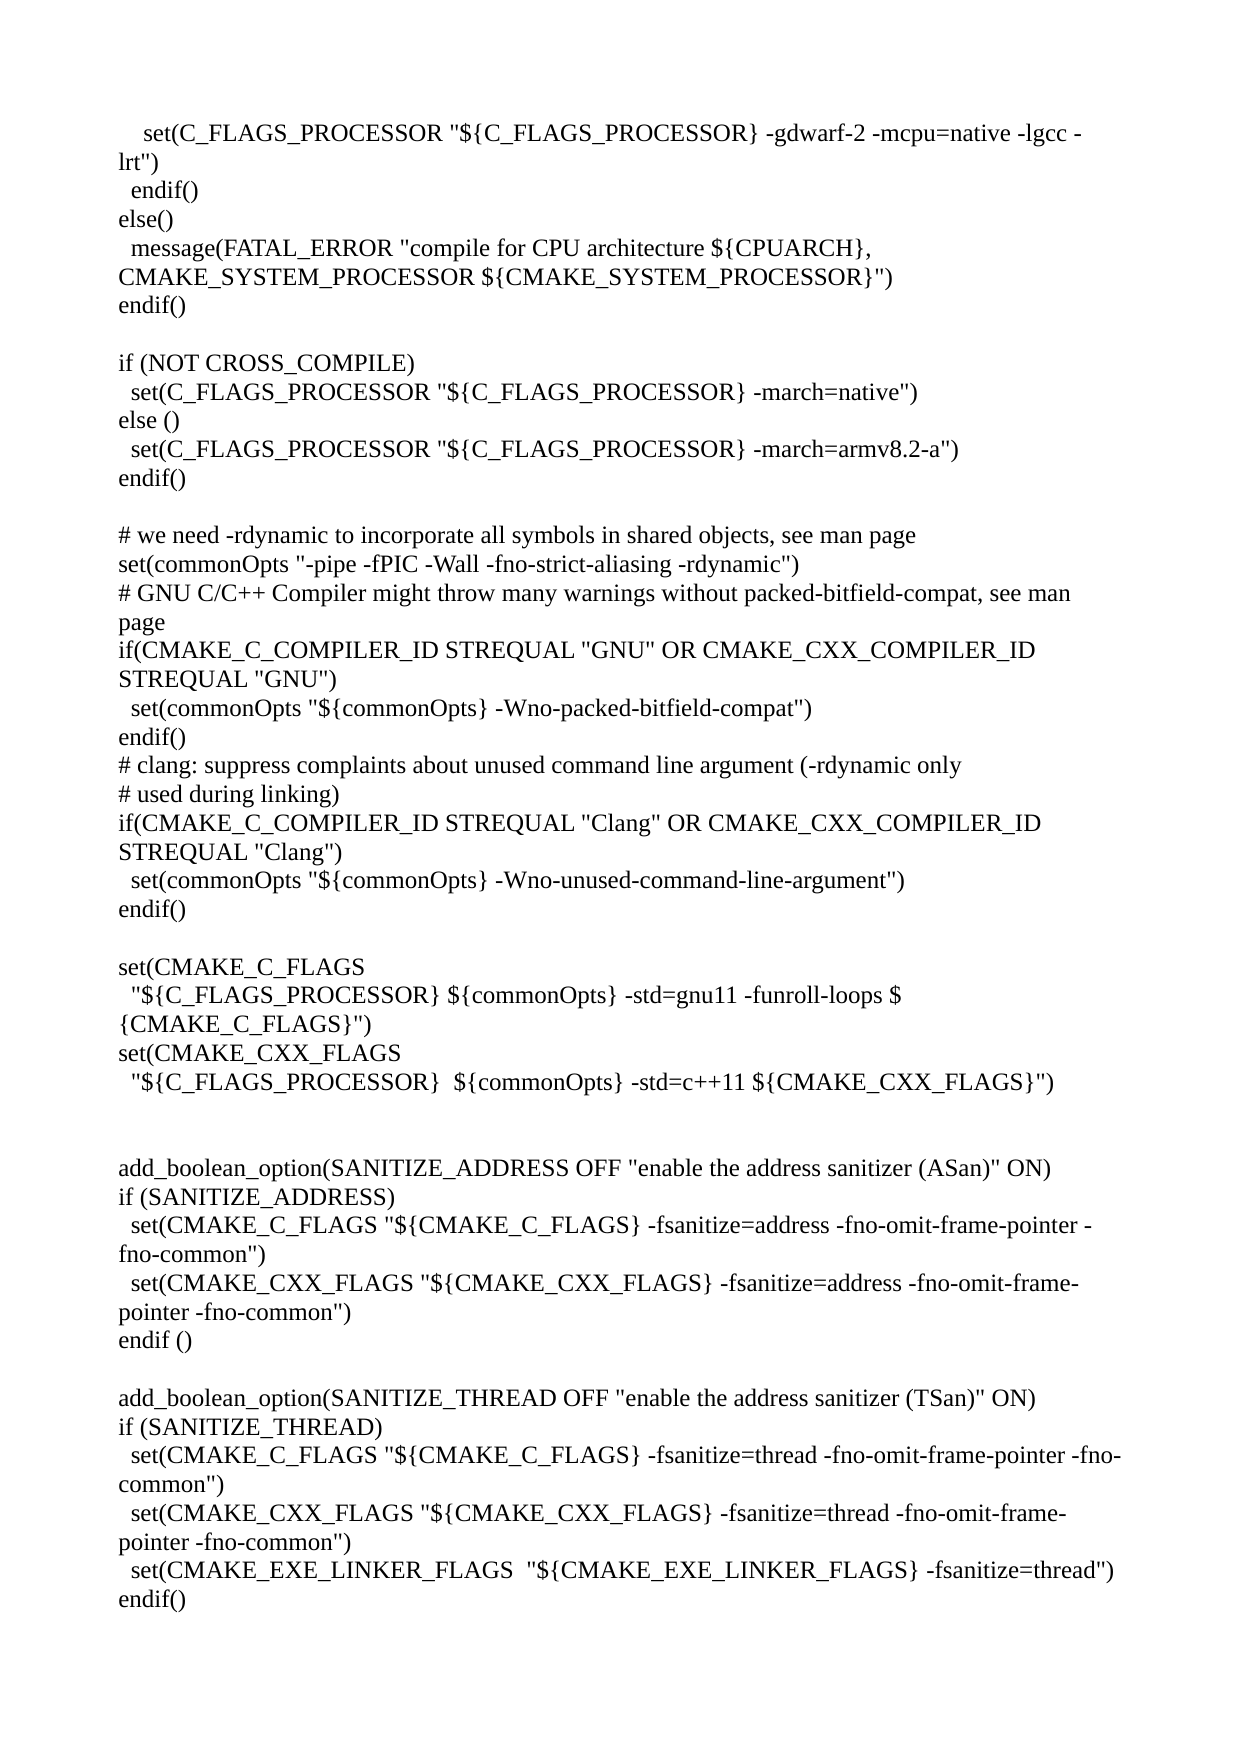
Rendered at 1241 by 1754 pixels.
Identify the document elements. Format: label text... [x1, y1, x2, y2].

text set(commonOpts "${commonOpts} -Wno-packed-bitfield-compat") [118, 693, 1122, 722]
text set(C_FLAGS_PROCESSOR "${C_FLAGS_PROCESSOR} -march=native") [118, 377, 1122, 406]
text # clang: suppress complaints about unused command line argument (-rdynamic only [118, 751, 1122, 779]
text endif() [118, 291, 1122, 319]
text "${C_FLAGS_PROCESSOR} ${commonOpts} -std=c++11 ${CMAKE_CXX_FLAGS}") [118, 1067, 1122, 1096]
text set(CMAKE_EXE_LINKER_FLAGS "${CMAKE_EXE_LINKER_FLAGS} -fsanitize=thread") [118, 1556, 1122, 1584]
text if (SANITIZE_THREAD) [118, 1412, 1122, 1441]
text set(CMAKE_CXX_FLAGS "${CMAKE_CXX_FLAGS} -fsanitize=thread -fno-omit-frame-pointer -fno-common") [118, 1498, 1122, 1556]
text set(CMAKE_C_FLAGS "${CMAKE_C_FLAGS} -fsanitize=thread -fno-omit-frame-pointer -fno-common") [118, 1441, 1122, 1498]
text set(commonOpts "-pipe -fPIC -Wall -fno-strict-aliasing -rdynamic") [118, 549, 1122, 578]
text if (NOT CROSS_COMPILE) [118, 348, 1122, 377]
text set(CMAKE_C_FLAGS [118, 952, 1122, 981]
text "${C_FLAGS_PROCESSOR} ${commonOpts} -std=gnu11 -funroll-loops ${CMAKE_C_FLAGS}") [118, 981, 1122, 1038]
text else() [118, 204, 1122, 233]
text # used during linking) [118, 779, 1122, 808]
text set(CMAKE_C_FLAGS "${CMAKE_C_FLAGS} -fsanitize=address -fno-omit-frame-pointer -fno-common") [118, 1211, 1122, 1268]
text # GNU C/C++ Compiler might throw many warnings without packed-bitfield-compat, see man page [118, 578, 1122, 636]
text set(C_FLAGS_PROCESSOR "${C_FLAGS_PROCESSOR} -march=armv8.2-a") [118, 434, 1122, 463]
text add_boolean_option(SANITIZE_THREAD OFF "enable the address sanitizer (TSan)" ON) [118, 1383, 1122, 1412]
text endif() [118, 176, 1122, 204]
text endif() [118, 463, 1122, 492]
text if (SANITIZE_ADDRESS) [118, 1182, 1122, 1211]
text set(commonOpts "${commonOpts} -Wno-unused-command-line-argument") [118, 866, 1122, 894]
text # we need -rdynamic to incorporate all symbols in shared objects, see man page [118, 521, 1122, 549]
text set(CMAKE_CXX_FLAGS [118, 1038, 1122, 1067]
text set(C_FLAGS_PROCESSOR "${C_FLAGS_PROCESSOR} -gdwarf-2 -mcpu=native -lgcc -lrt") [118, 118, 1122, 176]
text endif() [118, 1584, 1122, 1613]
text else () [118, 406, 1122, 434]
text if(CMAKE_C_COMPILER_ID STREQUAL "Clang" OR CMAKE_CXX_COMPILER_ID STREQUAL "Clang") [118, 808, 1122, 866]
text message(FATAL_ERROR "compile for CPU architecture ${CPUARCH}, CMAKE_SYSTEM_PROCESSOR ${CMAKE_SYSTEM_PROCESSOR}") [118, 233, 1122, 291]
text endif() [118, 894, 1122, 923]
text endif () [118, 1326, 1122, 1354]
text endif() [118, 722, 1122, 751]
text set(CMAKE_CXX_FLAGS "${CMAKE_CXX_FLAGS} -fsanitize=address -fno-omit-frame-pointer -fno-common") [118, 1268, 1122, 1326]
text add_boolean_option(SANITIZE_ADDRESS OFF "enable the address sanitizer (ASan)" ON) [118, 1153, 1122, 1182]
text if(CMAKE_C_COMPILER_ID STREQUAL "GNU" OR CMAKE_CXX_COMPILER_ID STREQUAL "GNU") [118, 636, 1122, 693]
